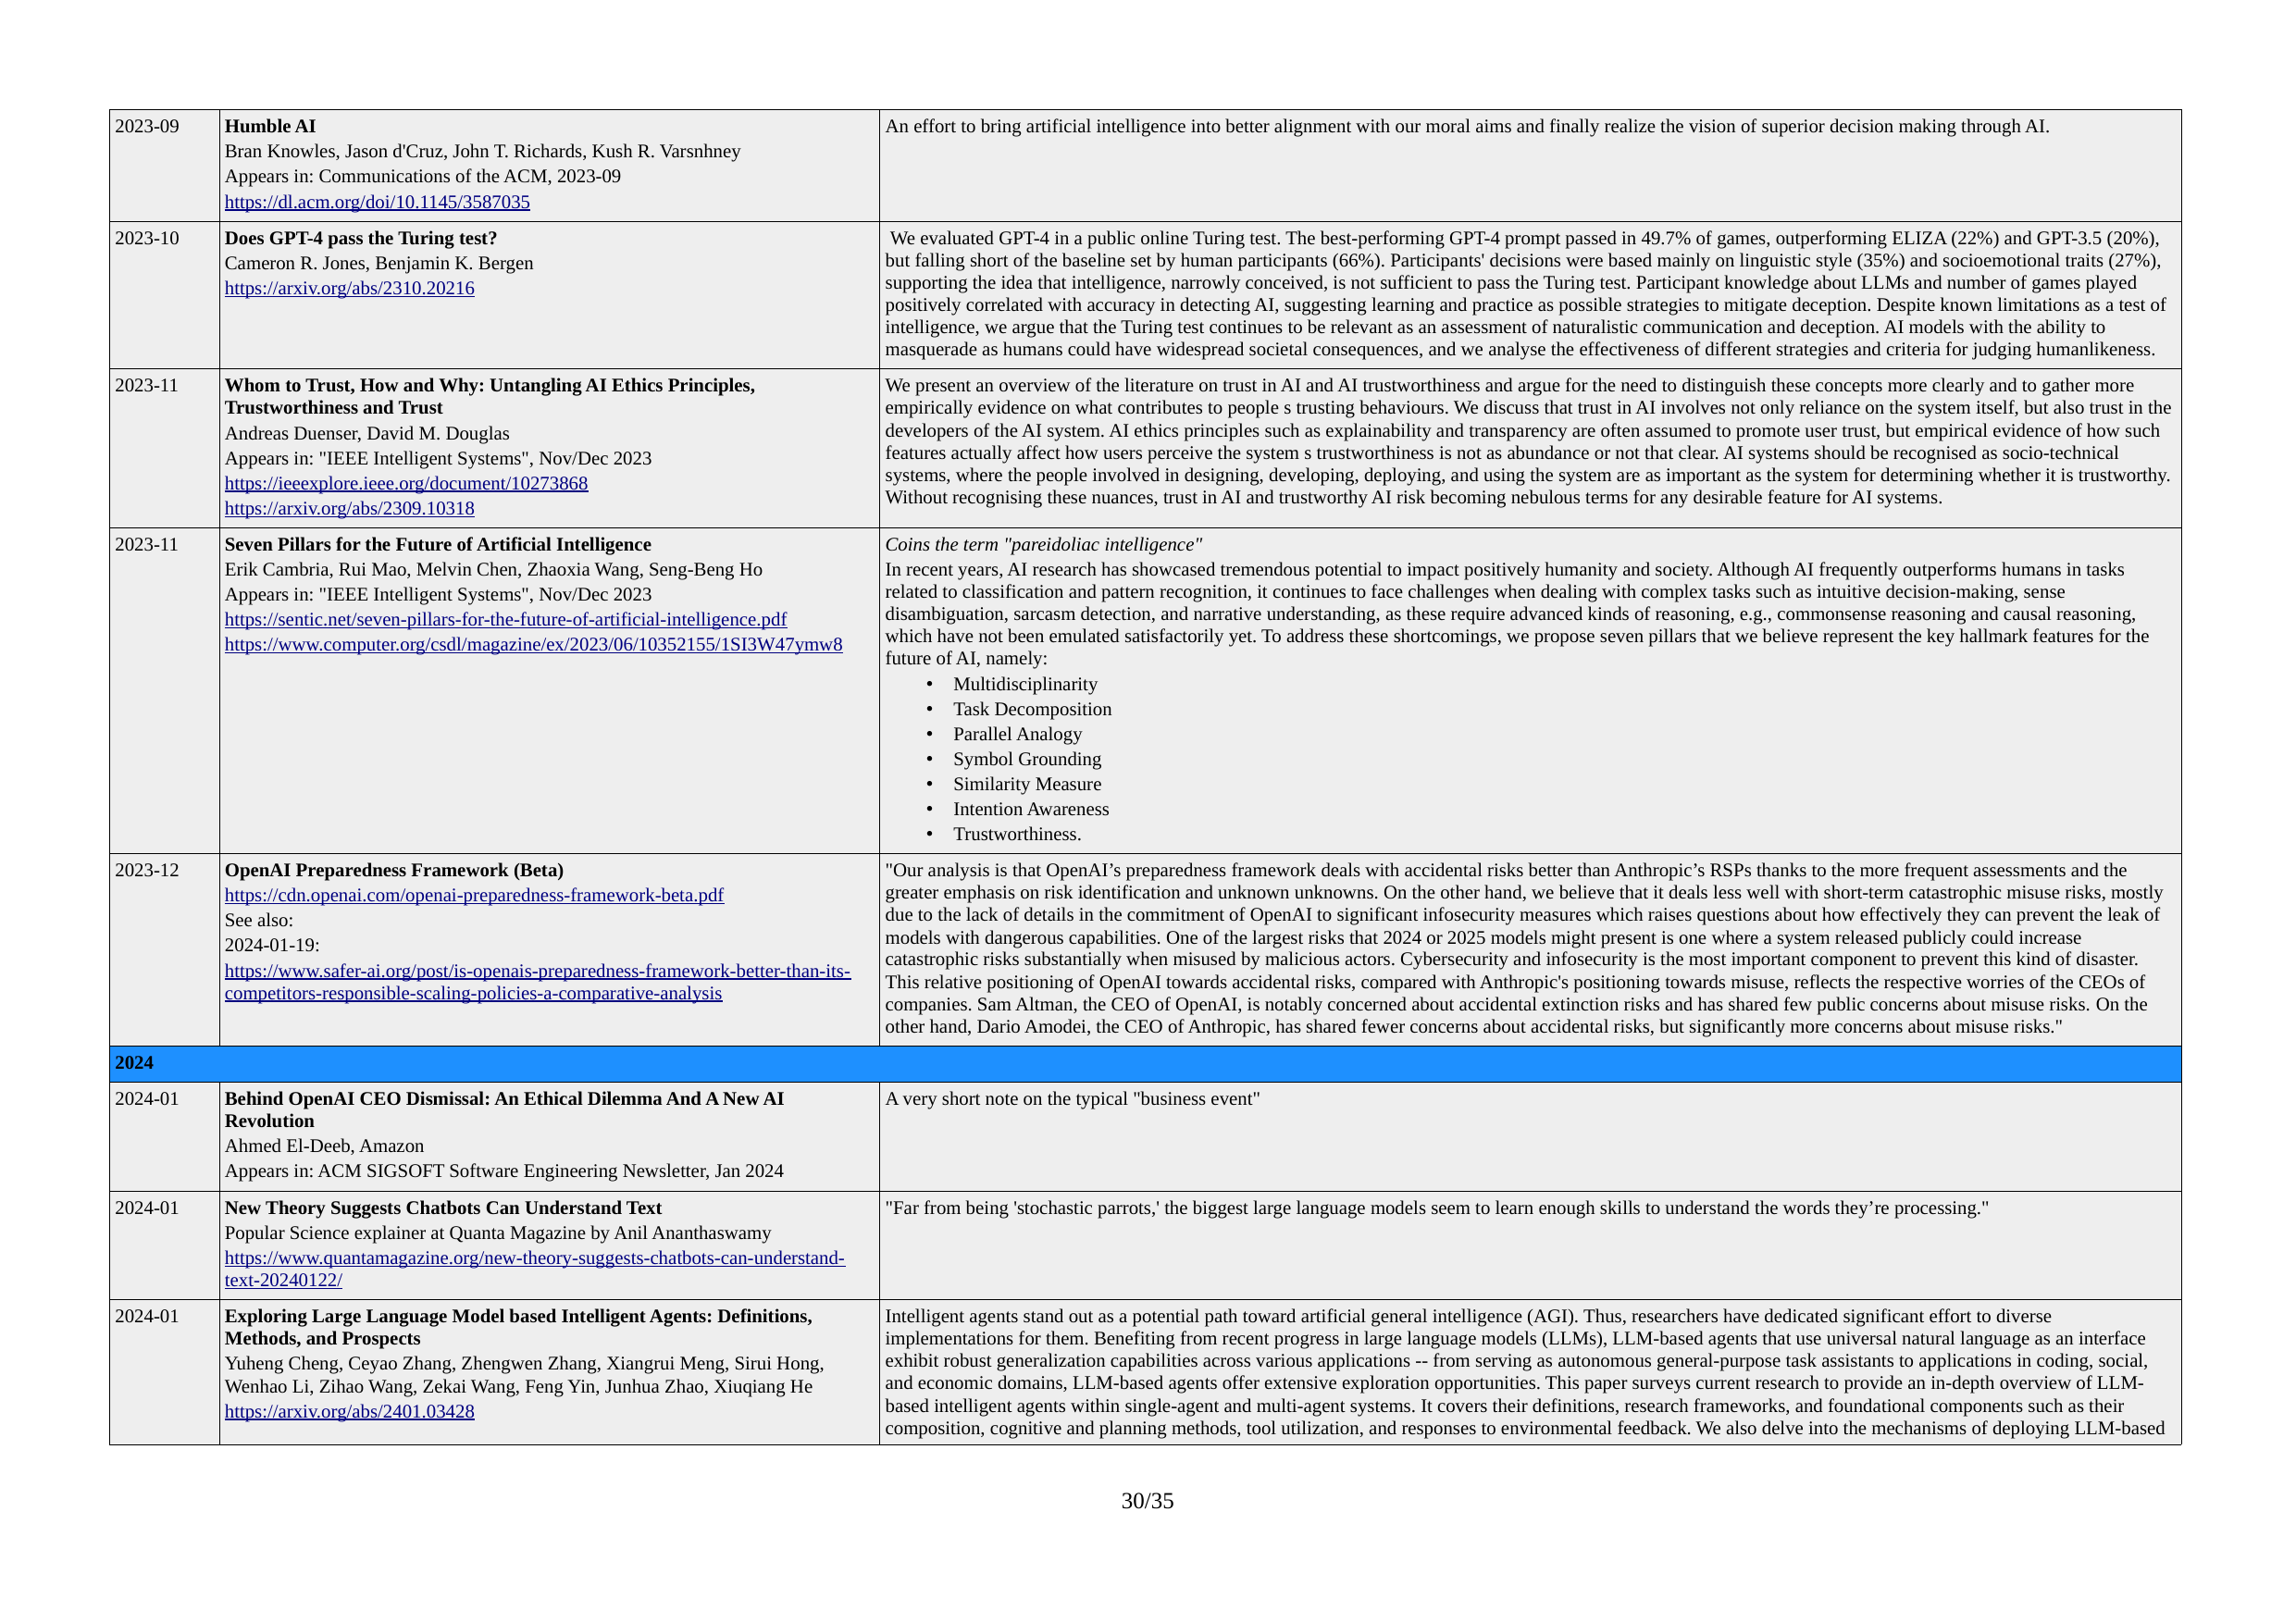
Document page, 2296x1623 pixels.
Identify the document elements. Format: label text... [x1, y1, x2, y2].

table_cell Exploring Large Language Model based Intelligent Agents: Definitions, Methods, and Prospects Yuheng Cheng, Ceyao Zhang, Zhengwen Zhang, Xiangrui Meng, Sirui Hong, Wenhao Li, Zihao Wang, Zekai Wang, Feng Yin, Junhua Zhao, Xiuqiang He https://arxiv.org/abs/2401.03428 [220, 1300, 879, 1444]
table_cell We present an overview of the literature on trust in AI and AI trustworthiness and argue for the need to distinguish these concepts more clearly and to gather more empirically evidence on what contributes to people s trusting behaviours. We discuss that trust in AI involves not only reliance on the system itself, but also trust in the developers of the AI system. AI ethics principles such as explainability and transparency are often assumed to promote user trust, but empirical evidence of how such features actually affect how users perceive the system s trustworthiness is not as abundance or not that clear. AI systems should be recognised as socio-technical systems, where the people involved in designing, developing, deploying, and using the system are as important as the system for determining whether it is trustworthy. Without recognising these nuances, trust in AI and trustworthy AI risk becoming nebulous terms for any desirable feature for AI systems. [880, 369, 2181, 527]
table_cell 2023-11 [110, 528, 219, 853]
table_cell Does GPT-4 pass the Turing test? Cameron R. Jones, Benjamin K. Bergen https://arxiv.org/abs/2310.20216 [220, 222, 879, 368]
table_cell "Far from being 'stochastic parrots,' the biggest large language models seem to learn enough skills to understand the words they’re processing." [880, 1192, 2181, 1299]
table_cell An effort to bring artificial intelligence into better alignment with our moral aims and finally realize the vision of superior decision making through AI. [880, 110, 2181, 221]
table_cell "Our analysis is that OpenAI’s preparedness framework deals with accidental risks better than Anthropic’s RSPs thanks to the more frequent assessments and the greater emphasis on risk identification and unknown unknowns. On the other hand, we believe that it deals less well with short-term catastrophic misuse risks, mostly due to the lack of details in the commitment of OpenAI to significant infosecurity measures which raises questions about how effectively they can prevent the leak of models with dangerous capabilities. One of the largest risks that 2024 or 2025 models might present is one where a system released publicly could increase catastrophic risks substantially when misused by malicious actors. Cybersecurity and infosecurity is the most important component to prevent this kind of disaster. This relative positioning of OpenAI towards accidental risks, compared with Anthropic's positioning towards misuse, reflects the respective worries of the CEOs of companies. Sam Altman, the CEO of OpenAI, is notably concerned about accidental extinction risks and has shared few public concerns about misuse risks. On the other hand, Dario Amodei, the CEO of Anthropic, has shared fewer concerns about accidental risks, but significantly more concerns about misuse risks." [880, 854, 2181, 1046]
table_cell OpenAI Preparedness Framework (Beta) https://cdn.openai.com/openai-preparedness-framework-beta.pdf See also: 2024-01-19: https://www.safer-ai.org/post/is-openais-preparedness-framework-better-than-its-competitors-responsible-scaling-policies-a-comparative-analysis [220, 854, 879, 1046]
table_cell 2023-12 [110, 854, 219, 1046]
table_cell 2024-01 [110, 1300, 219, 1444]
table_cell 2024-01 [110, 1083, 219, 1191]
table_cell Seven Pillars for the Future of Artificial Intelligence Erik Cambria, Rui Mao, Melvin Chen, Zhaoxia Wang, Seng-Beng Ho Appears in: "IEEE Intelligent Systems", Nov/Dec 2023 https://sentic.net/seven-pillars-for-the-future-of-artificial-intelligence.pdf https://www.computer.org/csdl/magazine/ex/2023/06/10352155/1SI3W47ymw8 [220, 528, 879, 853]
table_cell Humble AI Bran Knowles, Jason d'Cruz, John T. Richards, Kush R. Varsnhney Appears in: Communications of the ACM, 2023-09 https://dl.acm.org/doi/10.1145/3587035 [220, 110, 879, 221]
table_cell 2024-01 [110, 1192, 219, 1299]
table_cell 2024 [110, 1047, 2181, 1082]
table_cell Whom to Trust, How and Why: Untangling AI Ethics Principles, Trustworthiness and Trust Andreas Duenser, David M. Douglas Appears in: "IEEE Intelligent Systems", Nov/Dec 2023 https://ieeexplore.ieee.org/document/10273868 https://arxiv.org/abs/2309.10318 [220, 369, 879, 527]
table_cell 2023-09 [110, 110, 219, 221]
table_cell New Theory Suggests Chatbots Can Understand Text Popular Science explainer at Quanta Magazine by Anil Ananthaswamy https://www.quantamagazine.org/new-theory-suggests-chatbots-can-understand-text-20240122/ [220, 1192, 879, 1299]
table_cell Intelligent agents stand out as a potential path toward artificial general intelligence (AGI). Thus, researchers have dedicated significant effort to diverse implementations for them. Benefiting from recent progress in large language models (LLMs), LLM-based agents that use universal natural language as an interface exhibit robust generalization capabilities across various applications -- from serving as autonomous general-purpose task assistants to applications in coding, social, and economic domains, LLM-based agents offer extensive exploration opportunities. This paper surveys current research to provide an in-depth overview of LLM-based intelligent agents within single-agent and multi-agent systems. It covers their definitions, research frameworks, and foundational components such as their composition, cognitive and planning methods, tool utilization, and responses to environmental feedback. We also delve into the mechanisms of deploying LLM-based [880, 1300, 2181, 1444]
table_cell We evaluated GPT-4 in a public online Turing test. The best-performing GPT-4 prompt passed in 49.7% of games, outperforming ELIZA (22%) and GPT-3.5 (20%), but falling short of the baseline set by human participants (66%). Participants' decisions were based mainly on linguistic style (35%) and socioemotional traits (27%), supporting the idea that intelligence, narrowly conceived, is not sufficient to pass the Turing test. Participant knowledge about LLMs and number of games played positively correlated with accuracy in detecting AI, suggesting learning and practice as possible strategies to mitigate deception. Despite known limitations as a test of intelligence, we argue that the Turing test continues to be relevant as an assessment of naturalistic communication and deception. AI models with the ability to masquerade as humans could have widespread societal consequences, and we analyse the effectiveness of different strategies and criteria for judging humanlikeness. [880, 222, 2181, 368]
table_cell A very short note on the typical "business event" [880, 1083, 2181, 1191]
table_cell 2023-11 [110, 369, 219, 527]
table_cell 2023-10 [110, 222, 219, 368]
table_cell Behind OpenAI CEO Dismissal: An Ethical Dilemma And A New AI Revolution Ahmed El-Deeb, Amazon Appears in: ACM SIGSOFT Software Engineering Newsletter, Jan 2024 [220, 1083, 879, 1191]
table_cell Coins the term "pareidoliac intelligence" In recent years, AI research has showcased tremendous potential to impact positively humanity and society. Although AI frequently outperforms humans in tasks related to classification and pattern recognition, it continues to face challenges when dealing with complex tasks such as intuitive decision-making, sense disambiguation, sarcasm detection, and narrative understanding, as these require advanced kinds of reasoning, e.g., commonsense reasoning and causal reasoning, which have not been emulated satisfactorily yet. To address these shortcomings, we propose seven pillars that we believe represent the key hallmark features for the future of AI, namely: Multidisciplinarity Task Decomposition Parallel Analogy Symbol Grounding Similarity Measure Intention Awareness Trustworthiness. [880, 528, 2181, 853]
